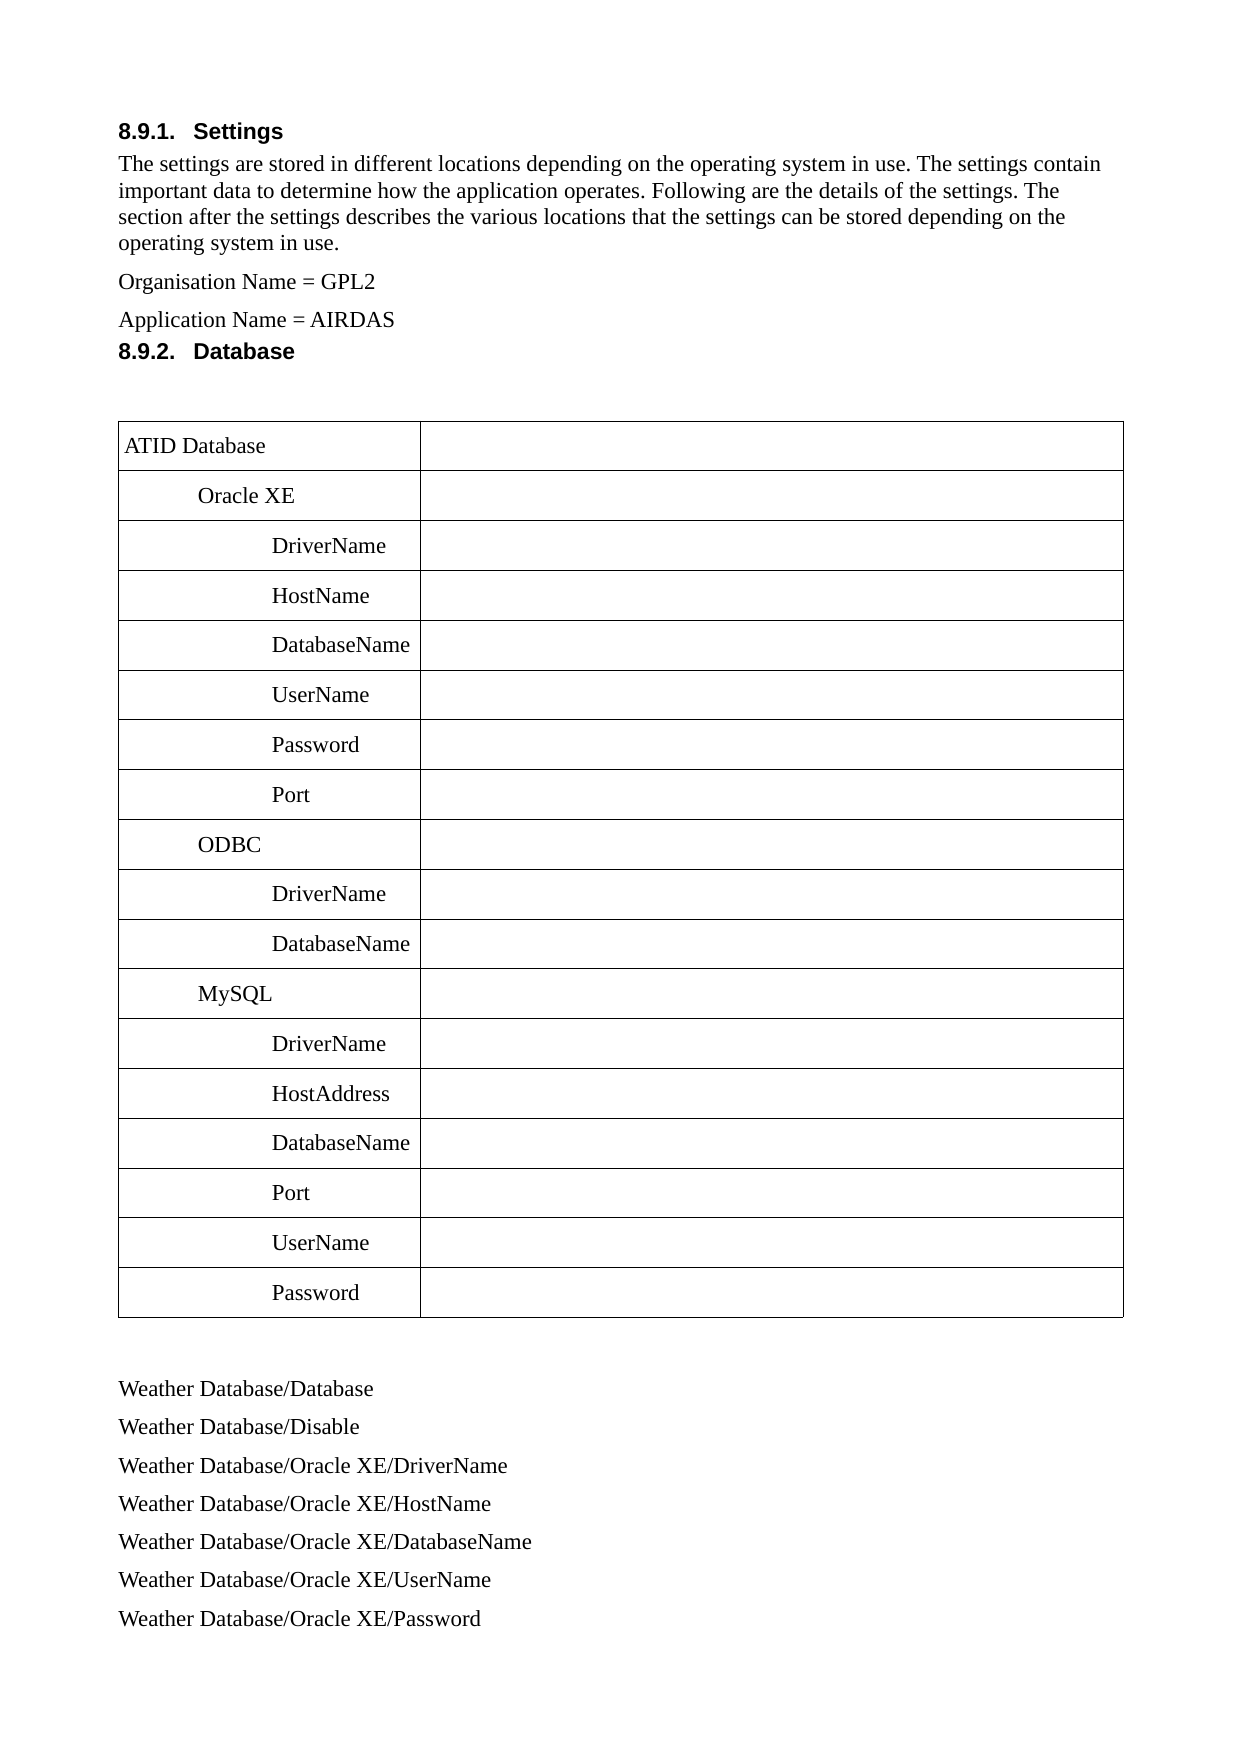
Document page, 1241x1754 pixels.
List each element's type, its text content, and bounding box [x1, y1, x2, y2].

table_cell [421, 671, 1123, 719]
text Weather Database/Oracle XE/DriverName [118, 1452, 1122, 1478]
table_cell DatabaseName [119, 1119, 420, 1167]
table_cell [421, 471, 1123, 520]
table_cell [421, 1119, 1123, 1167]
table_cell [421, 621, 1123, 669]
table_cell [421, 1069, 1123, 1118]
text Application Name = AIRDAS [118, 306, 1122, 332]
text The settings are stored in different locations depending on the operating system in use. The settings contain important data to determine how the application operates. Following are the details of the settings. The section after the settings describes the various locations that the settings can be stored depending on the operating system in use. [118, 150, 1122, 256]
text Weather Database/Disable [118, 1413, 1122, 1440]
table_cell DriverName [119, 521, 420, 570]
table_cell MySQL [119, 969, 420, 1018]
text Weather Database/Oracle XE/HostName [118, 1490, 1122, 1516]
table_cell [421, 820, 1123, 869]
table_cell [421, 770, 1123, 819]
table_cell DatabaseName [119, 920, 420, 968]
table_cell [421, 1218, 1123, 1267]
table_cell UserName [119, 671, 420, 719]
table_cell Port [119, 770, 420, 819]
table_header [421, 422, 1123, 470]
table_cell HostAddress [119, 1069, 420, 1118]
table_cell HostName [119, 571, 420, 620]
table_cell [421, 1019, 1123, 1068]
table_cell [421, 571, 1123, 620]
table_cell DriverName [119, 1019, 420, 1068]
table_cell [421, 1268, 1123, 1317]
table_cell Password [119, 1268, 420, 1317]
subtitle Database [118, 338, 1122, 364]
table_cell [421, 920, 1123, 968]
table_cell Port [119, 1169, 420, 1217]
table_cell [421, 521, 1123, 570]
text Weather Database/Oracle XE/Password [118, 1604, 1122, 1631]
table_cell ODBC [119, 820, 420, 869]
table_cell [421, 720, 1123, 769]
text Weather Database/Oracle XE/UserName [118, 1566, 1122, 1593]
table_cell Password [119, 720, 420, 769]
table_cell [421, 969, 1123, 1018]
table_header ATID Database [119, 422, 420, 470]
table_cell [421, 870, 1123, 918]
table_cell DriverName [119, 870, 420, 918]
table_cell DatabaseName [119, 621, 420, 669]
table_cell UserName [119, 1218, 420, 1267]
table_cell Oracle XE [119, 471, 420, 520]
text Weather Database/Oracle XE/DatabaseName [118, 1528, 1122, 1554]
subtitle Settings [118, 118, 1122, 144]
text Organisation Name = GPL2 [118, 268, 1122, 294]
text Weather Database/Database [118, 1375, 1122, 1402]
table_cell [421, 1169, 1123, 1217]
